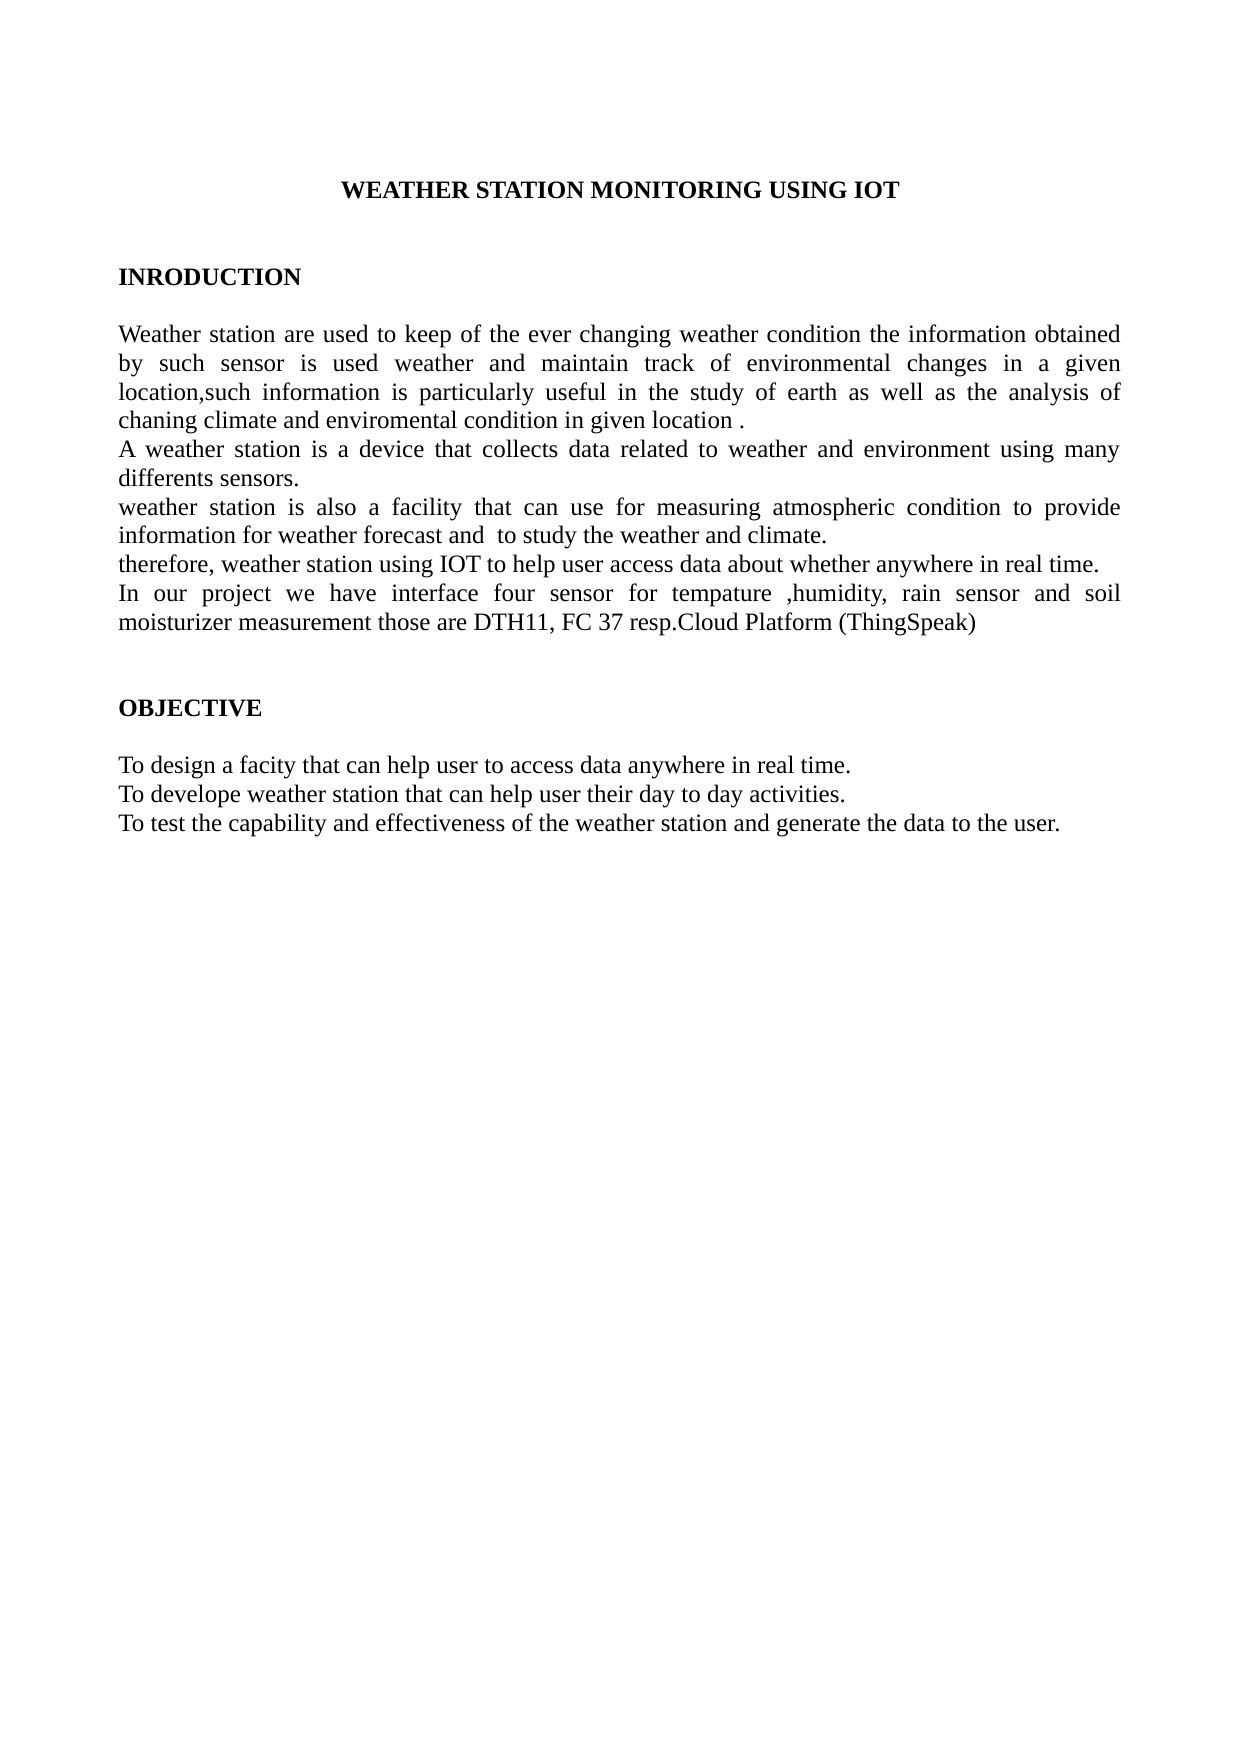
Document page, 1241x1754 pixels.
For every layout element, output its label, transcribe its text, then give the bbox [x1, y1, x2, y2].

text To test the capability and effectiveness of the weather station and generate the data to the user. [118, 808, 1122, 837]
text To develope weather station that can help user their day to day activities. [118, 779, 1122, 808]
text In our project we have interface four sensor for tempature ,humidity, rain sensor and soil moisturizer measurement those are DTH11, FC 37 resp.Cloud Platform (ThingSpeak) [118, 578, 1122, 636]
text therefore, weather station using IOT to help user access data about whether anywhere in real time. [118, 549, 1122, 578]
text A weather station is a device that collects data related to weather and environment using many differents sensors. [118, 434, 1122, 492]
text To design a facity that can help user to access data anywhere in real time. [118, 751, 1122, 779]
text OBJECTIVE [118, 693, 1122, 722]
text weather station is also a facility that can use for measuring atmospheric condition to provide information for weather forecast and to study the weather and climate. [118, 492, 1122, 549]
text WEATHER STATION MONITORING USING IOT [118, 176, 1122, 204]
text INRODUCTION [118, 262, 1122, 291]
text Weather station are used to keep of the ever changing weather condition the information obtained by such sensor is used weather and maintain track of environmental changes in a given location,such information is particularly useful in the study of earth as well as the analysis of chaning climate and enviromental condition in given location . [118, 319, 1122, 434]
